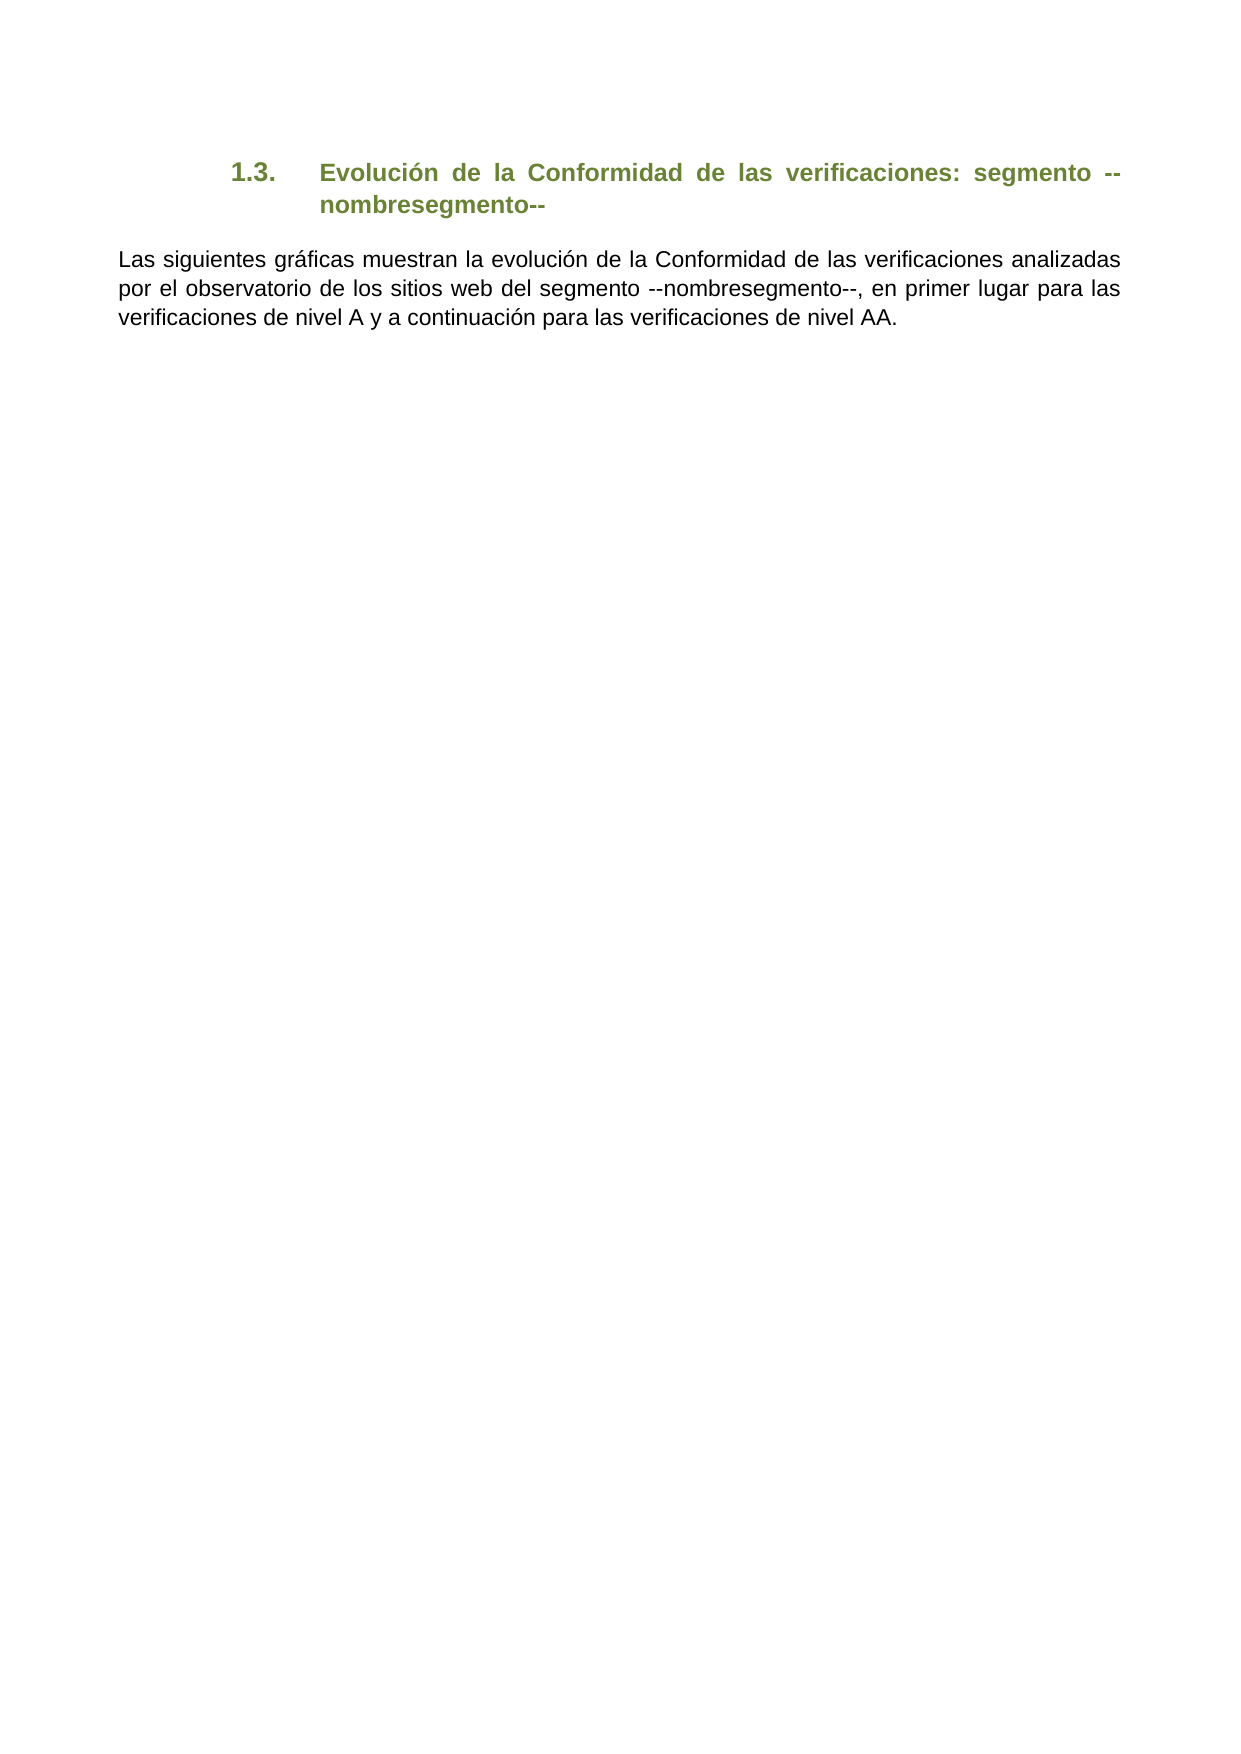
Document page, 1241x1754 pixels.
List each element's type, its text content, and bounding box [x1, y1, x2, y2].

subtitle Evolución de la Conformidad de las verificaciones: segmento --nombresegmento-- [231, 156, 1122, 218]
text Las siguientes gráficas muestran la evolución de la Conformidad de las verificaciones analizadas por el observatorio de los sitios web del segmento --nombresegmento--, en primer lugar para las verificaciones de nivel A y a continuación para las verificaciones de nivel AA. [118, 246, 1122, 331]
